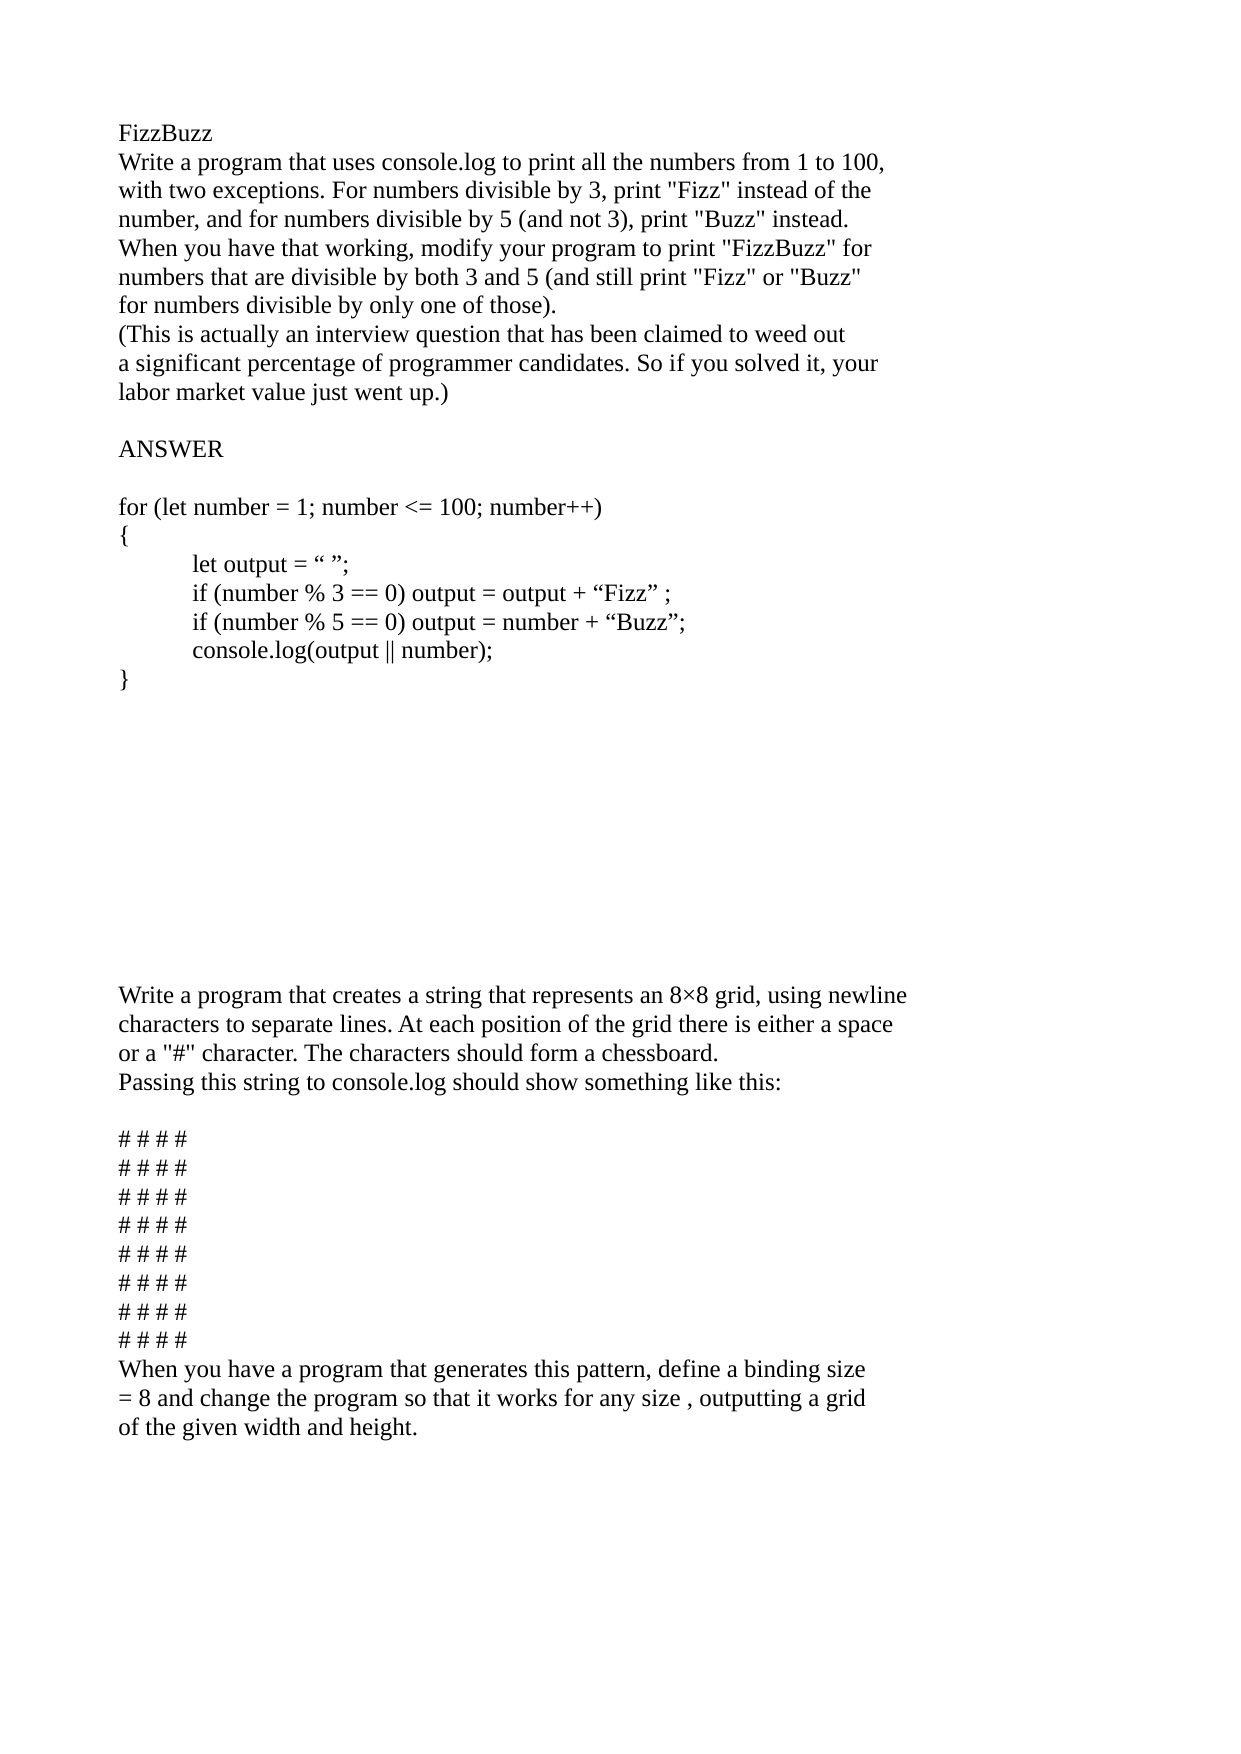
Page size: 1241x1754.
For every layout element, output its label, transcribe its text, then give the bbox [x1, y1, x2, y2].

text When you have that working, modify your program to print "FizzBuzz" for [118, 233, 1122, 262]
text # # # # [118, 1182, 1122, 1211]
text console.log(output || number); [118, 636, 1122, 664]
text Passing this string to console.log should show something like this: [118, 1067, 1122, 1096]
text or a "#" character. The characters should form a chessboard. [118, 1038, 1122, 1067]
text # # # # [118, 1297, 1122, 1326]
text # # # # [118, 1153, 1122, 1182]
text # # # # [118, 1326, 1122, 1354]
text # # # # [118, 1211, 1122, 1239]
text Write a program that creates a string that represents an 8×8 grid, using newline [118, 981, 1122, 1009]
text { [118, 521, 1122, 549]
text if (number % 3 == 0) output = output + “Fizz” ; [118, 578, 1122, 607]
text for numbers divisible by only one of those). [118, 291, 1122, 319]
text if (number % 5 == 0) output = number + “Buzz”; [118, 607, 1122, 636]
text (This is actually an interview question that has been claimed to weed out [118, 319, 1122, 348]
text When you have a program that generates this pattern, define a binding size [118, 1354, 1122, 1383]
text for (let number = 1; number <= 100; number++) [118, 492, 1122, 521]
text let output = “ ”; [118, 549, 1122, 578]
text Write a program that uses console.log to print all the numbers from 1 to 100, [118, 147, 1122, 176]
text characters to separate lines. At each position of the grid there is either a space [118, 1009, 1122, 1038]
text of the given width and height. [118, 1412, 1122, 1441]
text labor market value just went up.) [118, 377, 1122, 406]
text FizzBuzz [118, 118, 1122, 147]
text } [118, 664, 1122, 693]
text with two exceptions. For numbers divisible by 3, print "Fizz" instead of the [118, 176, 1122, 204]
text numbers that are divisible by both 3 and 5 (and still print "Fizz" or "Buzz" [118, 262, 1122, 291]
text a significant percentage of programmer candidates. So if you solved it, your [118, 348, 1122, 377]
text ANSWER [118, 434, 1122, 463]
text # # # # [118, 1268, 1122, 1297]
text = 8 and change the program so that it works for any size , outputting a grid [118, 1383, 1122, 1412]
text number, and for numbers divisible by 5 (and not 3), print "Buzz" instead. [118, 204, 1122, 233]
text # # # # [118, 1239, 1122, 1268]
text # # # # [118, 1124, 1122, 1153]
